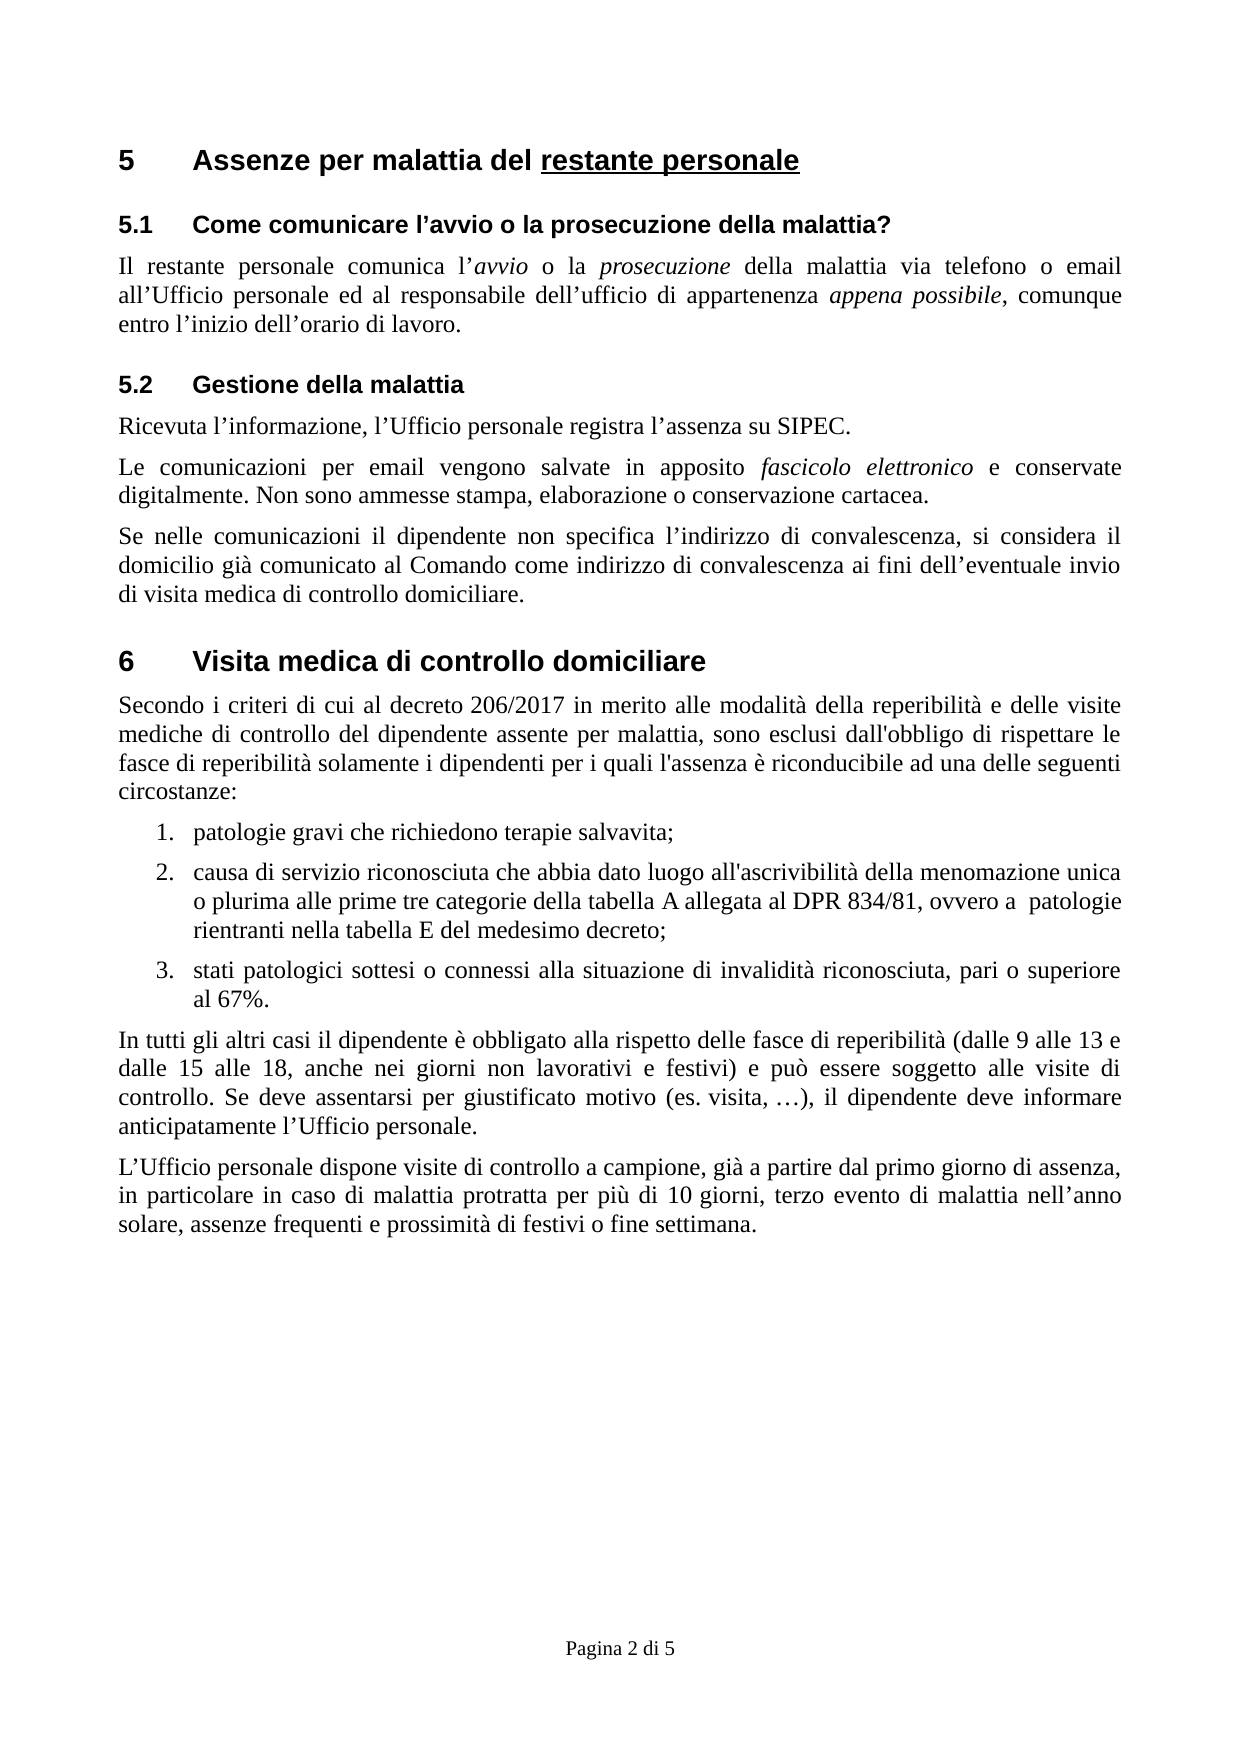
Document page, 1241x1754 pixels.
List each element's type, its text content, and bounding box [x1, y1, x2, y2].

text L’Ufficio personale dispone visite di controllo a campione, già a partire dal primo giorno di assenza, in particolare in caso di malattia protratta per più di 10 giorni, terzo evento di malattia nell’anno solare, assenze frequenti e prossimità di festivi o fine settimana. [118, 1152, 1122, 1238]
text Il restante personale comunica l’avvio o la prosecuzione della malattia via telefono o email all’Ufficio personale ed al responsabile dell’ufficio di appartenenza appena possibile, comunque entro l’inizio dell’orario di lavoro. [118, 251, 1122, 337]
text Ricevuta l’informazione, l’Ufficio personale registra l’assenza su SIPEC. [118, 411, 1122, 440]
text In tutti gli altri casi il dipendente è obbligato alla rispetto delle fasce di reperibilità (dalle 9 alle 13 e dalle 15 alle 18, anche nei giorni non lavorativi e festivi) e può essere soggetto alle visite di controllo. Se deve assentarsi per giustificato motivo (es. visita, …), il dipendente deve informare anticipatamente l’Ufficio personale. [118, 1025, 1122, 1140]
text Secondo i criteri di cui al decreto 206/2017 in merito alle modalità della reperibilità e delle visite mediche di controllo del dipendente assente per malattia, sono esclusi dall'obbligo di rispettare le fasce di reperibilità solamente i dipendenti per i quali l'assenza è riconducibile ad una delle seguenti circostanze: [118, 690, 1122, 805]
subtitle Gestione della malattia [118, 370, 1122, 399]
text Se nelle comunicazioni il dipendente non specifica l’indirizzo di convalescenza, si considera il domicilio già comunicato al Comando come indirizzo di convalescenza ai fini dell’eventuale invio di visita medica di controllo domiciliare. [118, 521, 1122, 607]
subtitle Assenze per malattia del restante personale [118, 143, 1122, 177]
list stati patologici sottesi o connessi alla situazione di invalidità riconosciuta, pari o superiore al 67%. [156, 956, 1122, 1013]
list causa di servizio riconosciuta che abbia dato luogo all'ascrivibilità della menomazione unica o plurima alle prime tre categorie della tabella A allegata al DPR 834/81, ovvero a patologie rientranti nella tabella E del medesimo decreto; [156, 857, 1122, 944]
subtitle Come comunicare l’avvio o la prosecuzione della malattia? [118, 210, 1122, 239]
list patologie gravi che richiedono terapie salvavita; [156, 817, 1122, 846]
subtitle Visita medica di controllo domiciliare [118, 644, 1122, 678]
text Le comunicazioni per email vengono salvate in apposito fascicolo elettronico e conservate digitalmente. Non sono ammesse stampa, elaborazione o conservazione cartacea. [118, 452, 1122, 509]
